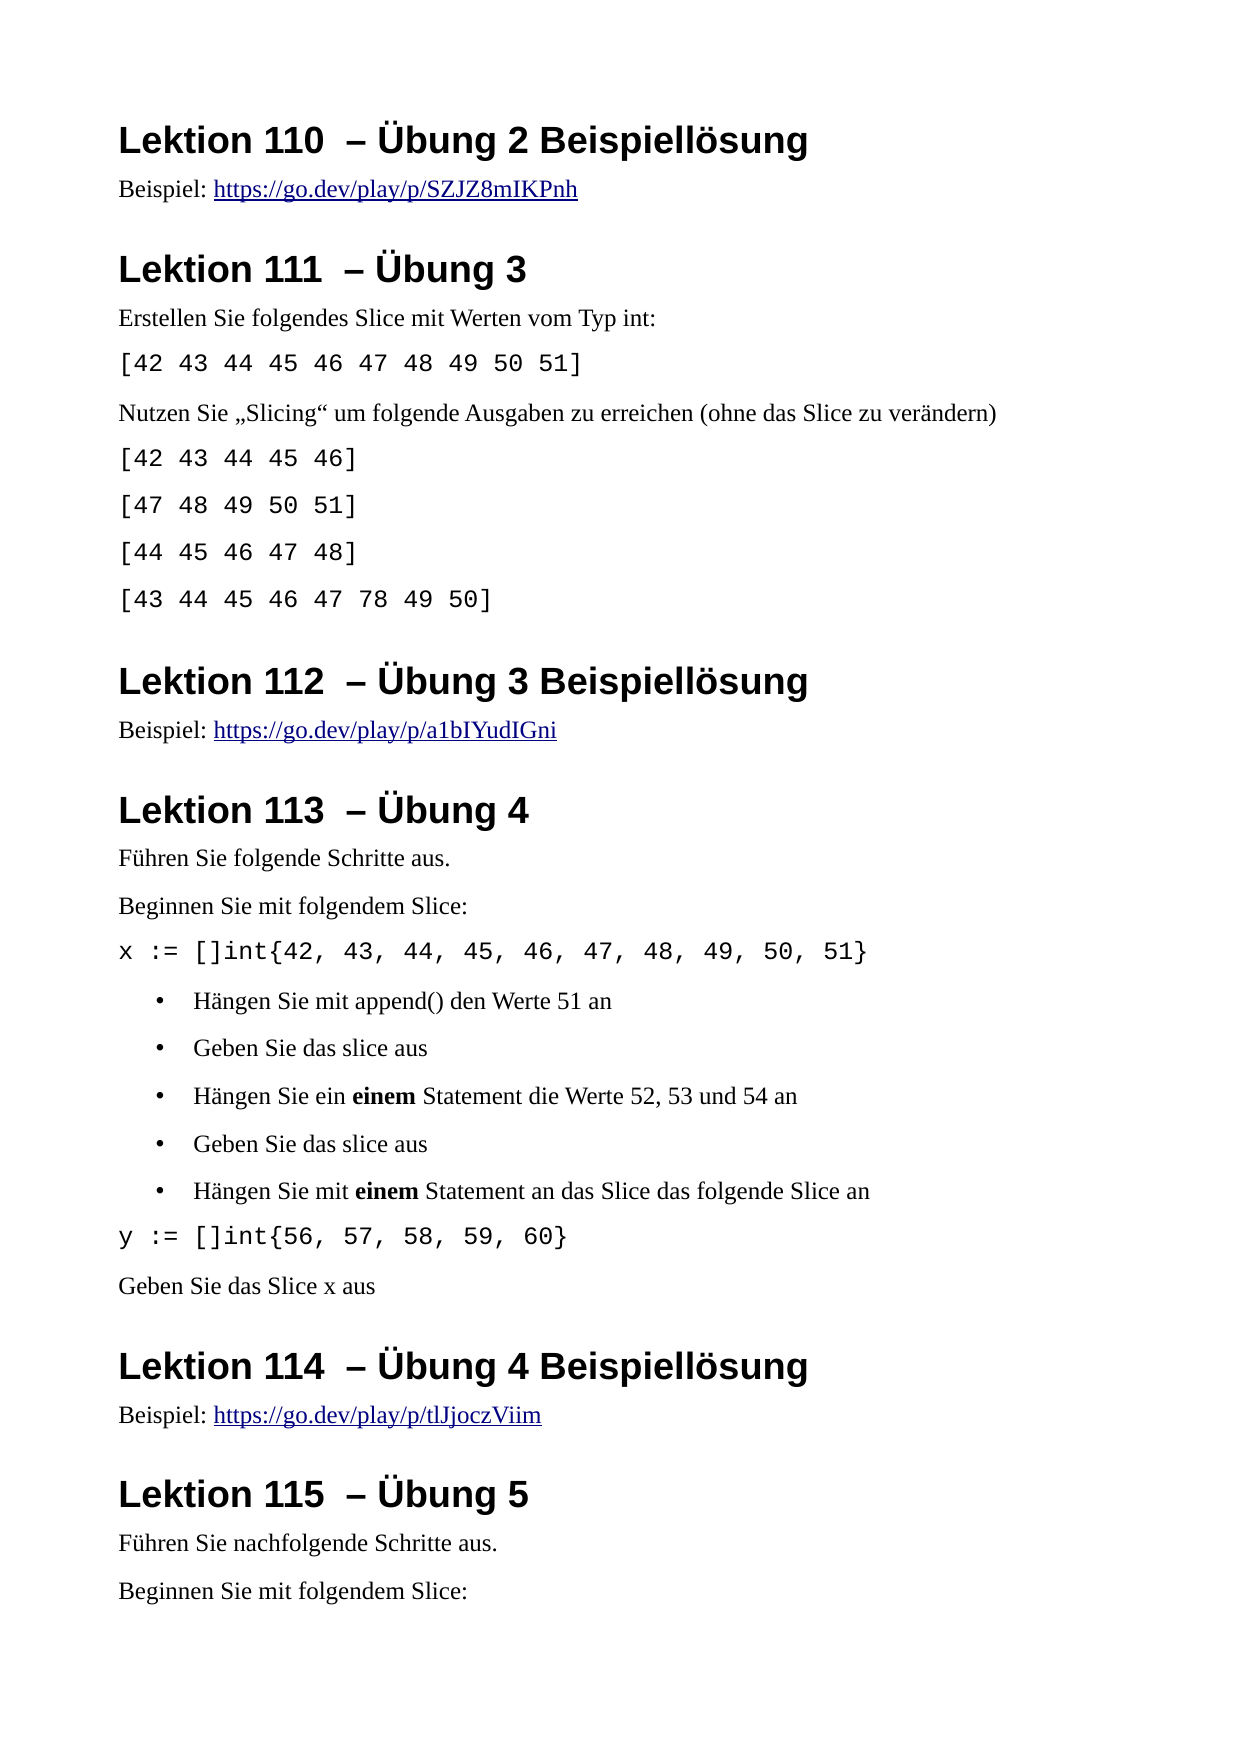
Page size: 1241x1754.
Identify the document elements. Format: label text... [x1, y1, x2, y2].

text [42 43 44 45 46] [118, 445, 1122, 474]
list Geben Sie das slice aus [156, 1033, 1122, 1062]
text [44 45 46 47 48] [118, 539, 1122, 568]
text Beispiel: https://go.dev/play/p/SZJZ8mIKPnh [118, 174, 1122, 203]
text [42 43 44 45 46 47 48 49 50 51] [118, 351, 1122, 379]
text Führen Sie nachfolgende Schritte aus. [118, 1528, 1122, 1557]
text x := []int{42, 43, 44, 45, 46, 47, 48, 49, 50, 51} [118, 939, 1122, 967]
text Beginnen Sie mit folgendem Slice: [118, 1576, 1122, 1605]
text y := []int{56, 57, 58, 59, 60} [118, 1224, 1122, 1252]
text [43 44 45 46 47 78 49 50] [118, 587, 1122, 615]
text Geben Sie das Slice x aus [118, 1271, 1122, 1300]
subtitle Lektion 114 – Übung 4 Beispiellösung [118, 1343, 1122, 1387]
text Erstellen Sie folgendes Slice mit Werten vom Typ int: [118, 303, 1122, 332]
list Geben Sie das slice aus [156, 1129, 1122, 1157]
list Hängen Sie ein einem Statement die Werte 52, 53 und 54 an [156, 1081, 1122, 1110]
subtitle Lektion 110 – Übung 2 Beispiellösung [118, 118, 1122, 162]
subtitle Lektion 112 – Übung 3 Beispiellösung [118, 659, 1122, 702]
text Beginnen Sie mit folgendem Slice: [118, 891, 1122, 920]
subtitle Lektion 115 – Übung 5 [118, 1472, 1122, 1516]
list Hängen Sie mit einem Statement an das Slice das folgende Slice an [156, 1176, 1122, 1205]
subtitle Lektion 113 – Übung 4 [118, 787, 1122, 831]
text [47 48 49 50 51] [118, 492, 1122, 521]
list Hängen Sie mit append() den Werte 51 an [156, 986, 1122, 1014]
text Beispiel: https://go.dev/play/p/tlJjoczViim [118, 1400, 1122, 1428]
text Beispiel: https://go.dev/play/p/a1bIYudIGni [118, 715, 1122, 743]
subtitle Lektion 111 – Übung 3 [118, 247, 1122, 291]
text Führen Sie folgende Schritte aus. [118, 843, 1122, 872]
text Nutzen Sie „Slicing“ um folgende Ausgaben zu erreichen (ohne das Slice zu verändern) [118, 398, 1122, 426]
